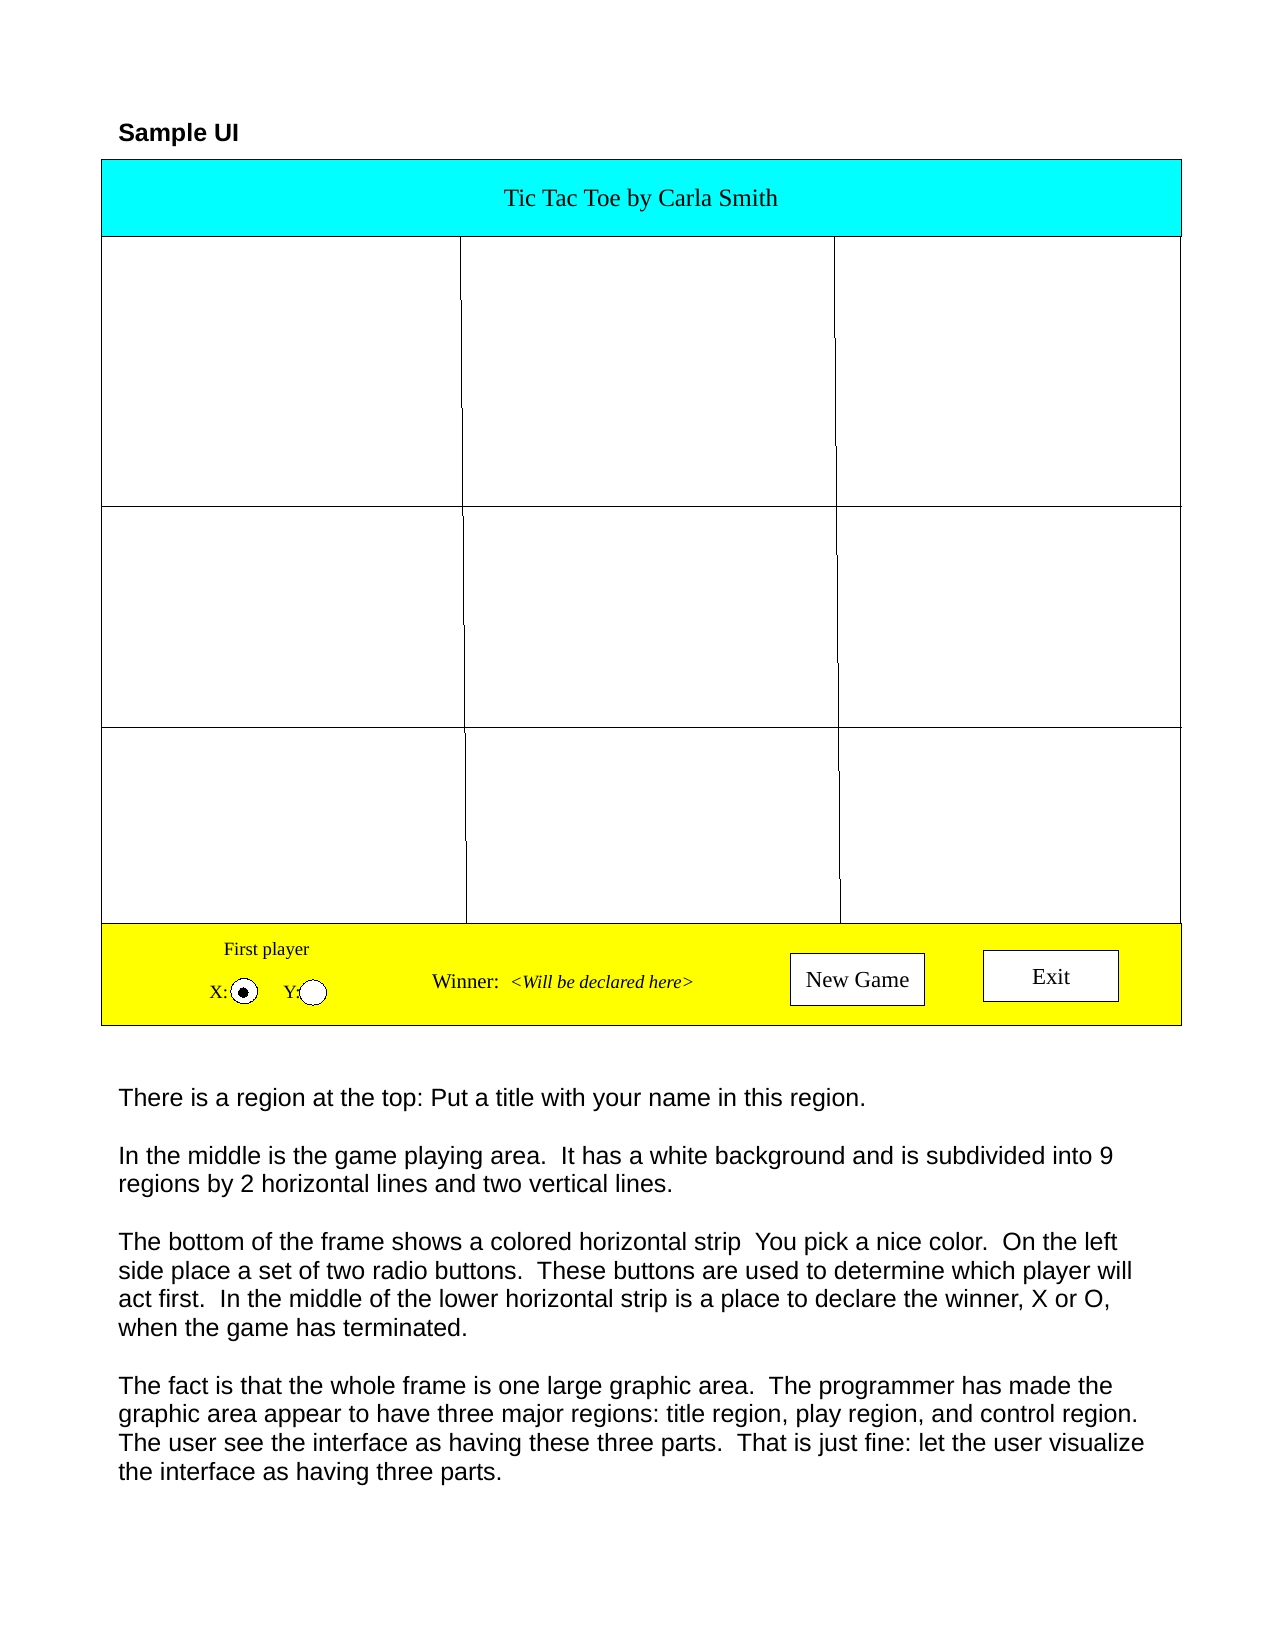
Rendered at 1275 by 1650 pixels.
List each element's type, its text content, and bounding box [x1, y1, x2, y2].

text There is a region at the top: Put a title with your name in this region. [118, 1083, 1157, 1112]
text The bottom of the frame shows a colored horizontal strip You pick a nice color. On the left side place a set of two radio buttons. These buttons are used to determine which player will act first. In the middle of the lower horizontal strip is a place to declare the winner, X or O, when the game has terminated. [118, 1227, 1157, 1342]
text Sample UI [118, 118, 1157, 147]
text In the middle is the game playing area. It has a white background and is subdivided into 9 regions by 2 horizontal lines and two vertical lines. [118, 1141, 1157, 1198]
text The fact is that the whole frame is one large graphic area. The programmer has made the graphic area appear to have three major regions: title region, play region, and control region. The user see the interface as having these three parts. That is just fine: let the user visualize the interface as having three parts. [118, 1371, 1157, 1486]
